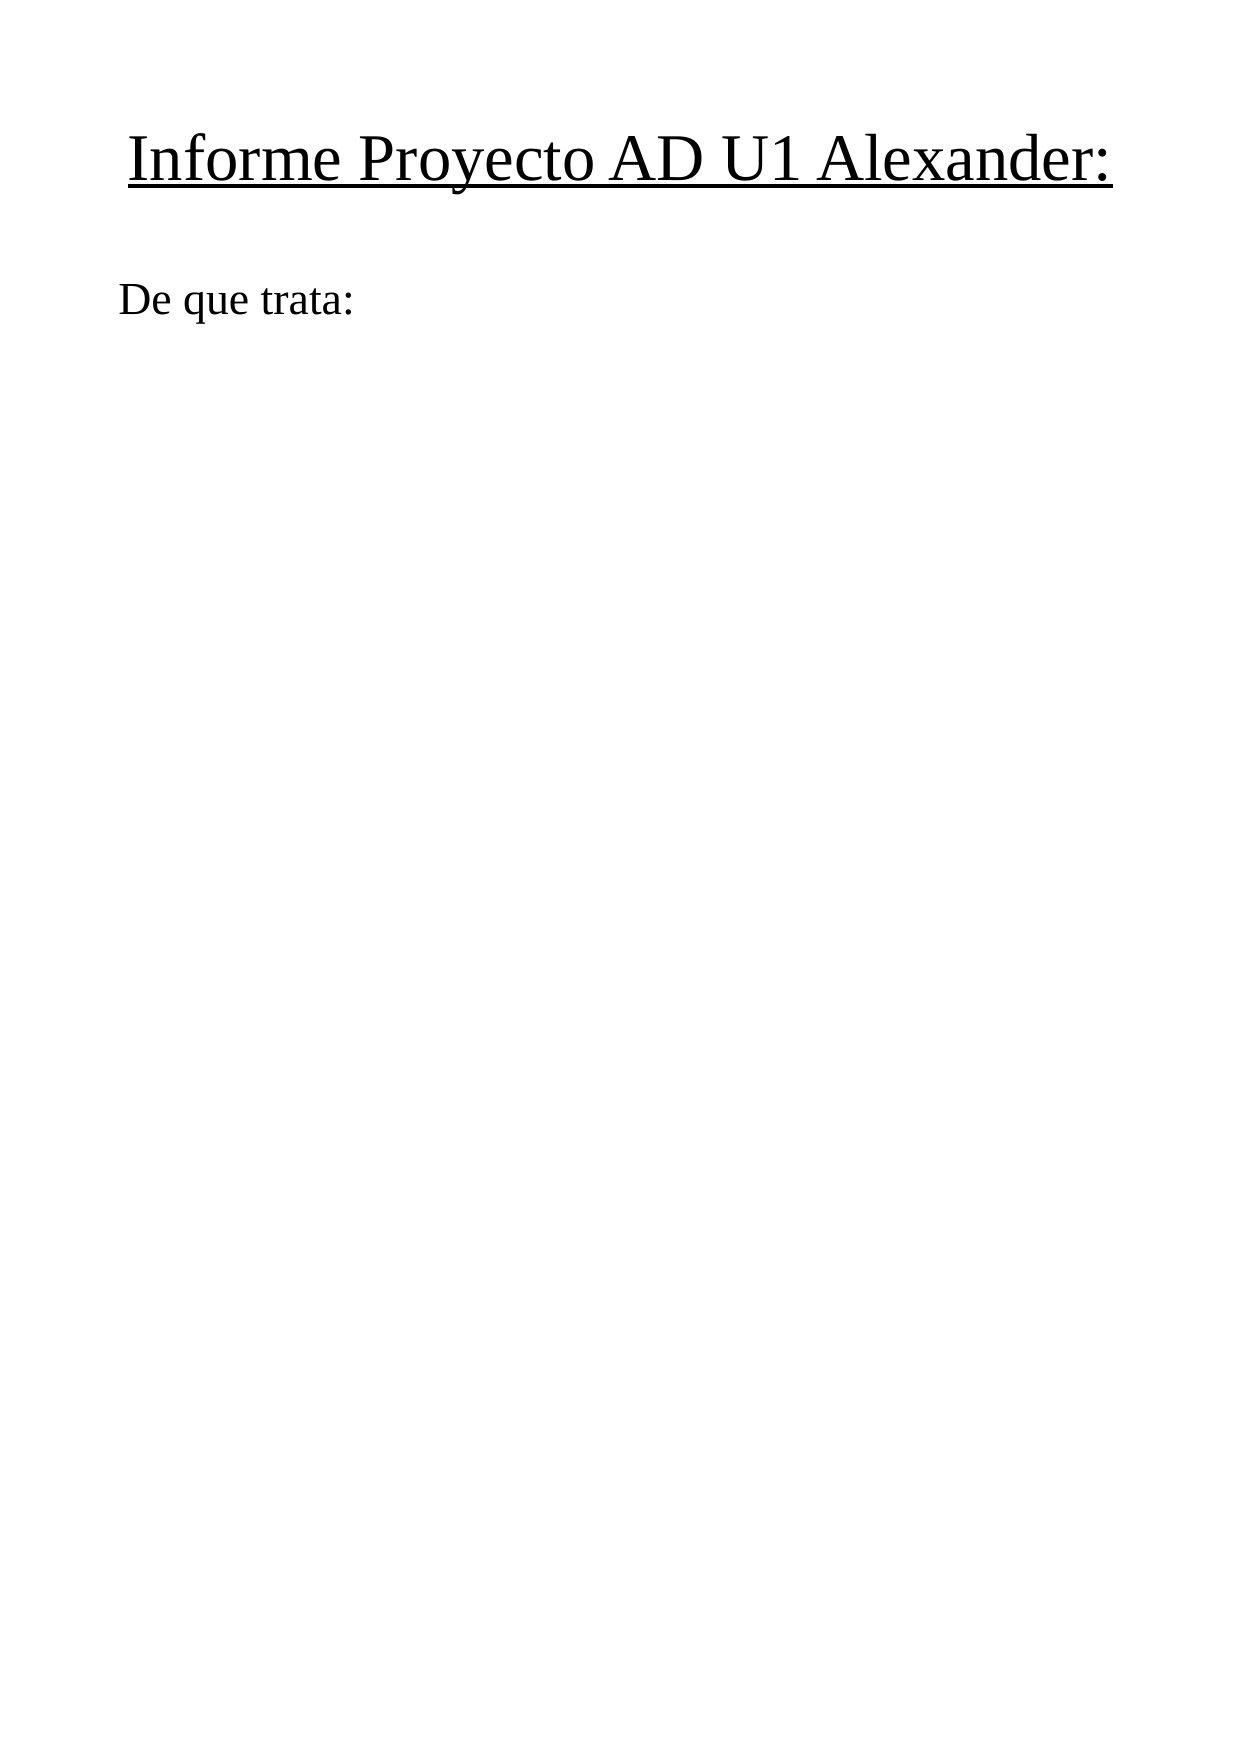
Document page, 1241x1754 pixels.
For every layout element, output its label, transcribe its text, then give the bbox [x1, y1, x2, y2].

text De que trata: [118, 271, 1122, 324]
text Informe Proyecto AD U1 Alexander: [118, 118, 1122, 195]
